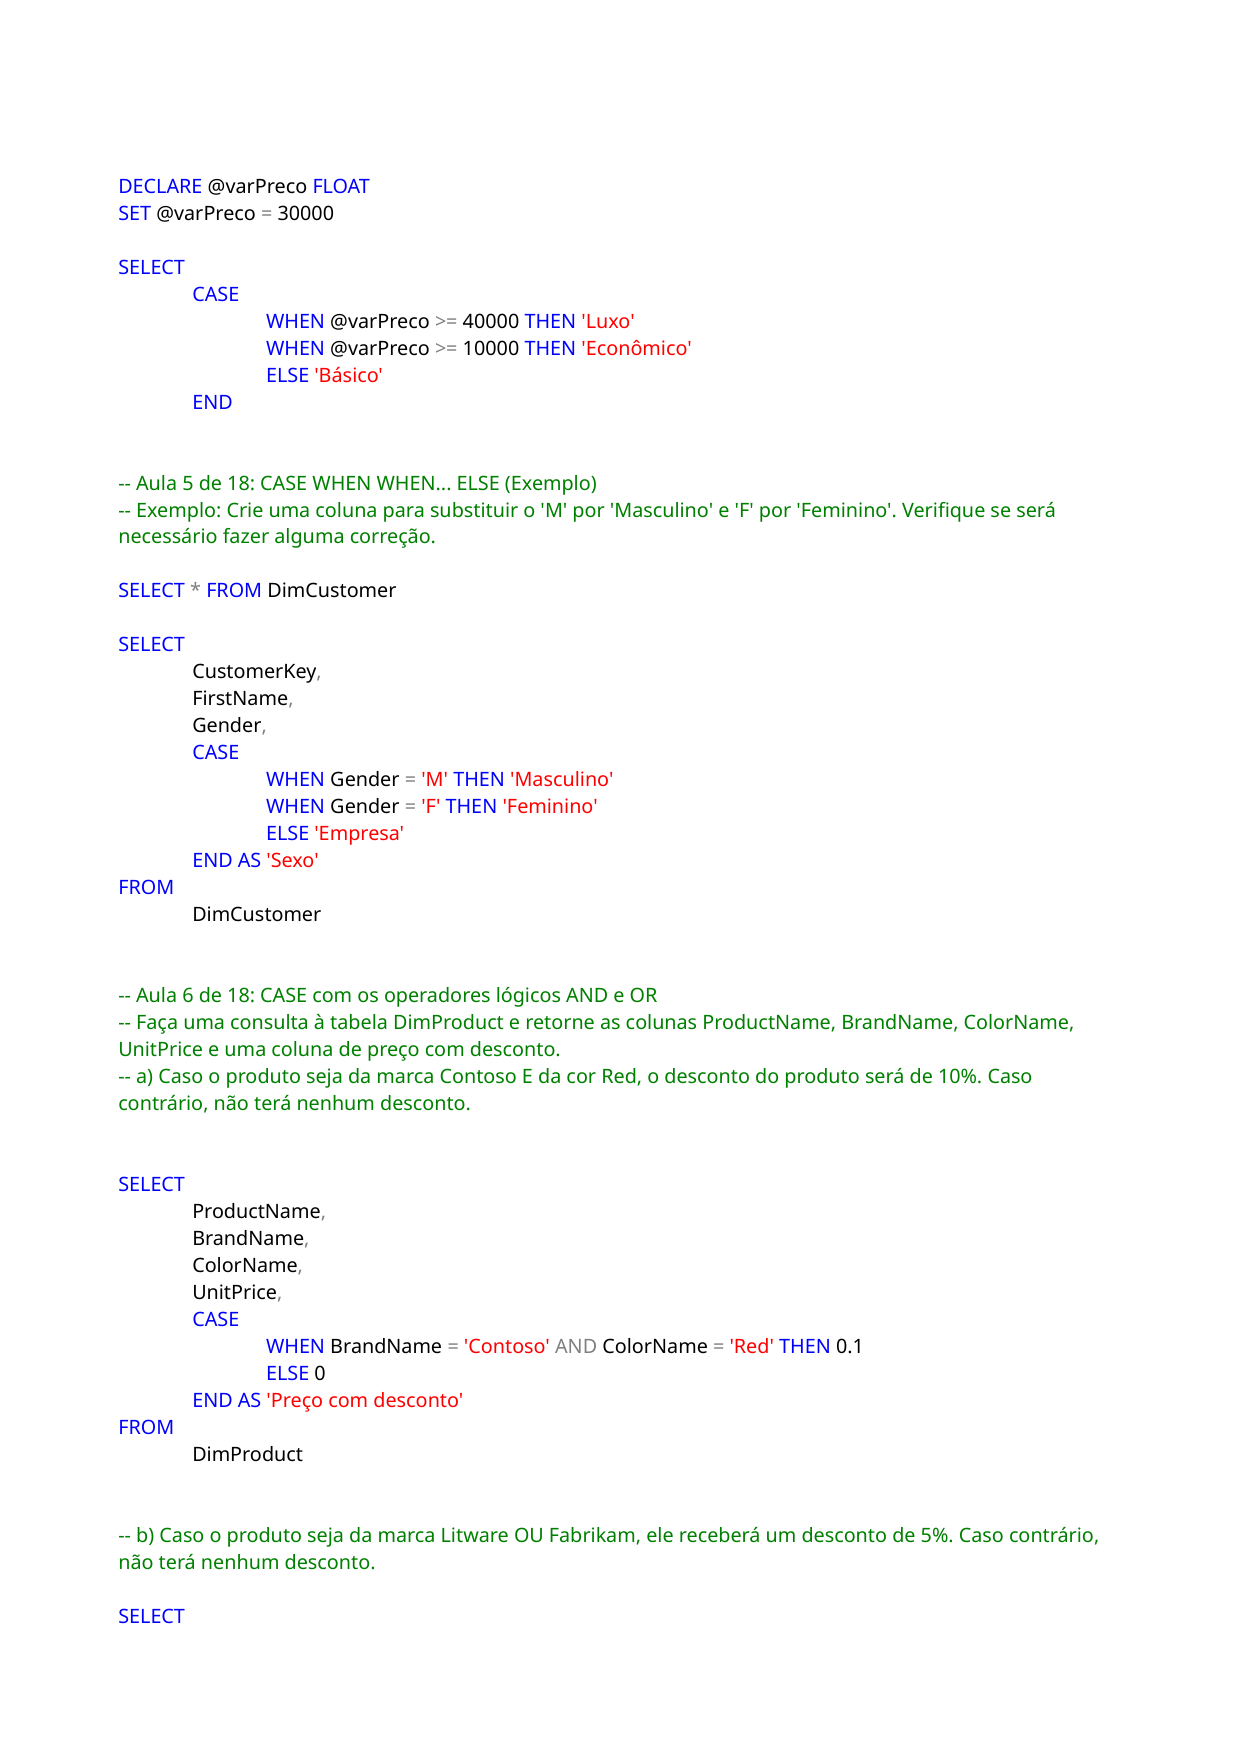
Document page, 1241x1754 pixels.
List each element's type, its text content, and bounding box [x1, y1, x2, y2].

text ProductName, [118, 1197, 1122, 1224]
text ELSE 0 [118, 1359, 1122, 1386]
text FROM [118, 873, 1122, 901]
text END AS 'Preço com desconto' [118, 1386, 1122, 1413]
text -- Aula 5 de 18: CASE WHEN WHEN... ELSE (Exemplo) [118, 469, 1122, 496]
text -- Exemplo: Crie uma coluna para substituir o 'M' por 'Masculino' e 'F' por 'Feminino'. Verifique se será necessário fazer alguma correção. [118, 496, 1122, 550]
text SELECT * FROM DimCustomer [118, 577, 1122, 604]
text -- a) Caso o produto seja da marca Contoso E da cor Red, o desconto do produto será de 10%. Caso contrário, não terá nenhum desconto. [118, 1062, 1122, 1116]
text Gender, [118, 712, 1122, 739]
text ELSE 'Básico' [118, 361, 1122, 388]
text SET @varPreco = 30000 [118, 199, 1122, 226]
text SELECT [118, 253, 1122, 280]
text END AS 'Sexo' [118, 847, 1122, 873]
text WHEN Gender = 'M' THEN 'Masculino' [118, 766, 1122, 793]
text END [118, 388, 1122, 415]
text -- Faça uma consulta à tabela DimProduct e retorne as colunas ProductName, BrandName, ColorName, UnitPrice e uma coluna de preço com desconto. [118, 1008, 1122, 1062]
text CASE [118, 1305, 1122, 1332]
text FirstName, [118, 685, 1122, 712]
text UnitPrice, [118, 1278, 1122, 1305]
text CustomerKey, [118, 658, 1122, 685]
text CASE [118, 280, 1122, 307]
text SELECT [118, 1170, 1122, 1197]
text WHEN @varPreco >= 40000 THEN 'Luxo' [118, 307, 1122, 334]
text DimProduct [118, 1440, 1122, 1467]
text DimCustomer [118, 901, 1122, 927]
text WHEN @varPreco >= 10000 THEN 'Econômico' [118, 334, 1122, 361]
text SELECT [118, 1602, 1122, 1629]
text WHEN Gender = 'F' THEN 'Feminino' [118, 793, 1122, 819]
text SELECT [118, 631, 1122, 658]
text ColorName, [118, 1251, 1122, 1278]
text -- Aula 6 de 18: CASE com os operadores lógicos AND e OR [118, 981, 1122, 1008]
text WHEN BrandName = 'Contoso' AND ColorName = 'Red' THEN 0.1 [118, 1332, 1122, 1359]
text -- b) Caso o produto seja da marca Litware OU Fabrikam, ele receberá um desconto de 5%. Caso contrário, não terá nenhum desconto. [118, 1521, 1122, 1575]
text ELSE 'Empresa' [118, 819, 1122, 847]
text BrandName, [118, 1224, 1122, 1251]
text CASE [118, 739, 1122, 766]
text DECLARE @varPreco FLOAT [118, 172, 1122, 199]
text FROM [118, 1413, 1122, 1440]
